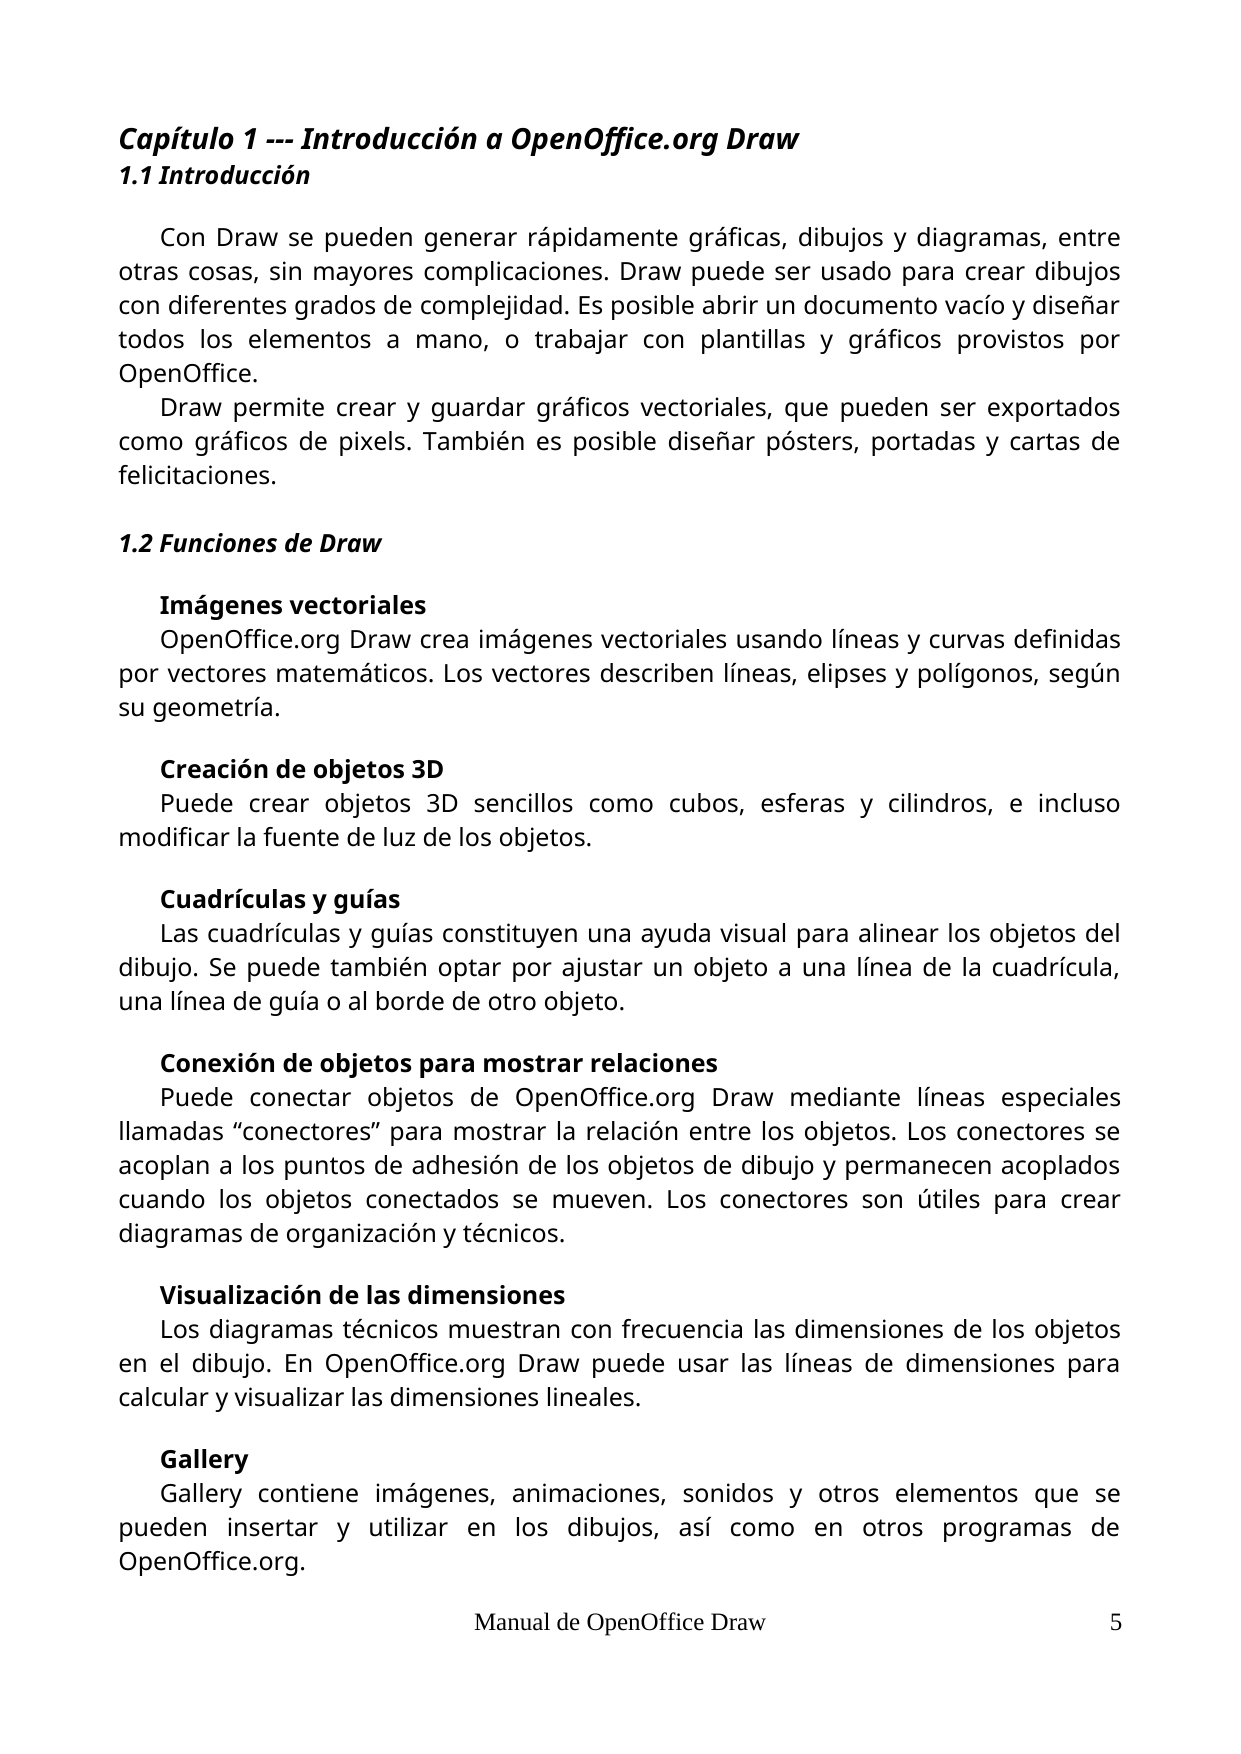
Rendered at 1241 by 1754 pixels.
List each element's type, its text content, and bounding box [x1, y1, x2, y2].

text Imágenes vectoriales [118, 588, 1122, 622]
text Capítulo 1 --- Introducción a OpenOffice.org Draw [118, 118, 1122, 158]
text Conexión de objetos para mostrar relaciones [118, 1046, 1122, 1080]
text Creación de objetos 3D [118, 752, 1122, 786]
text Las cuadrículas y guías constituyen una ayuda visual para alinear los objetos del dibujo. Se puede también optar por ajustar un objeto a una línea de la cuadrícula, una línea de guía o al borde de otro objeto. [118, 916, 1122, 1018]
text Los diagramas técnicos muestran con frecuencia las dimensiones de los objetos en el dibujo. En OpenOffice.org Draw puede usar las líneas de dimensiones para calcular y visualizar las dimensiones lineales. [118, 1312, 1122, 1414]
text Draw permite crear y guardar gráficos vectoriales, que pueden ser exportados como gráficos de pixels. También es posible diseñar pósters, portadas y cartas de felicitaciones. [118, 390, 1122, 492]
text Visualización de las dimensiones [118, 1278, 1122, 1312]
text Gallery contiene imágenes, animaciones, sonidos y otros elementos que se pueden insertar y utilizar en los dibujos, así como en otros programas de OpenOffice.org. [118, 1476, 1122, 1578]
text Cuadrículas y guías [118, 882, 1122, 916]
text Con Draw se pueden generar rápidamente gráficas, dibujos y diagramas, entre otras cosas, sin mayores complicaciones. Draw puede ser usado para crear dibujos con diferentes grados de complejidad. Es posible abrir un documento vacío y diseñar todos los elementos a mano, o trabajar con plantillas y gráficos provistos por OpenOffice. [118, 219, 1122, 390]
text 1.2 Funciones de Draw [118, 526, 1122, 560]
text OpenOffice.org Draw crea imágenes vectoriales usando líneas y curvas definidas por vectores matemáticos. Los vectores describen líneas, elipses y polígonos, según su geometría. [118, 622, 1122, 724]
text Gallery [118, 1442, 1122, 1476]
text Puede crear objetos 3D sencillos como cubos, esferas y cilindros, e incluso modificar la fuente de luz de los objetos. [118, 786, 1122, 854]
text 1.1 Introducción [118, 158, 1122, 192]
text Puede conectar objetos de OpenOffice.org Draw mediante líneas especiales llamadas “conectores” para mostrar la relación entre los objetos. Los conectores se acoplan a los puntos de adhesión de los objetos de dibujo y permanecen acoplados cuando los objetos conectados se mueven. Los conectores son útiles para crear diagramas de organización y técnicos. [118, 1080, 1122, 1250]
